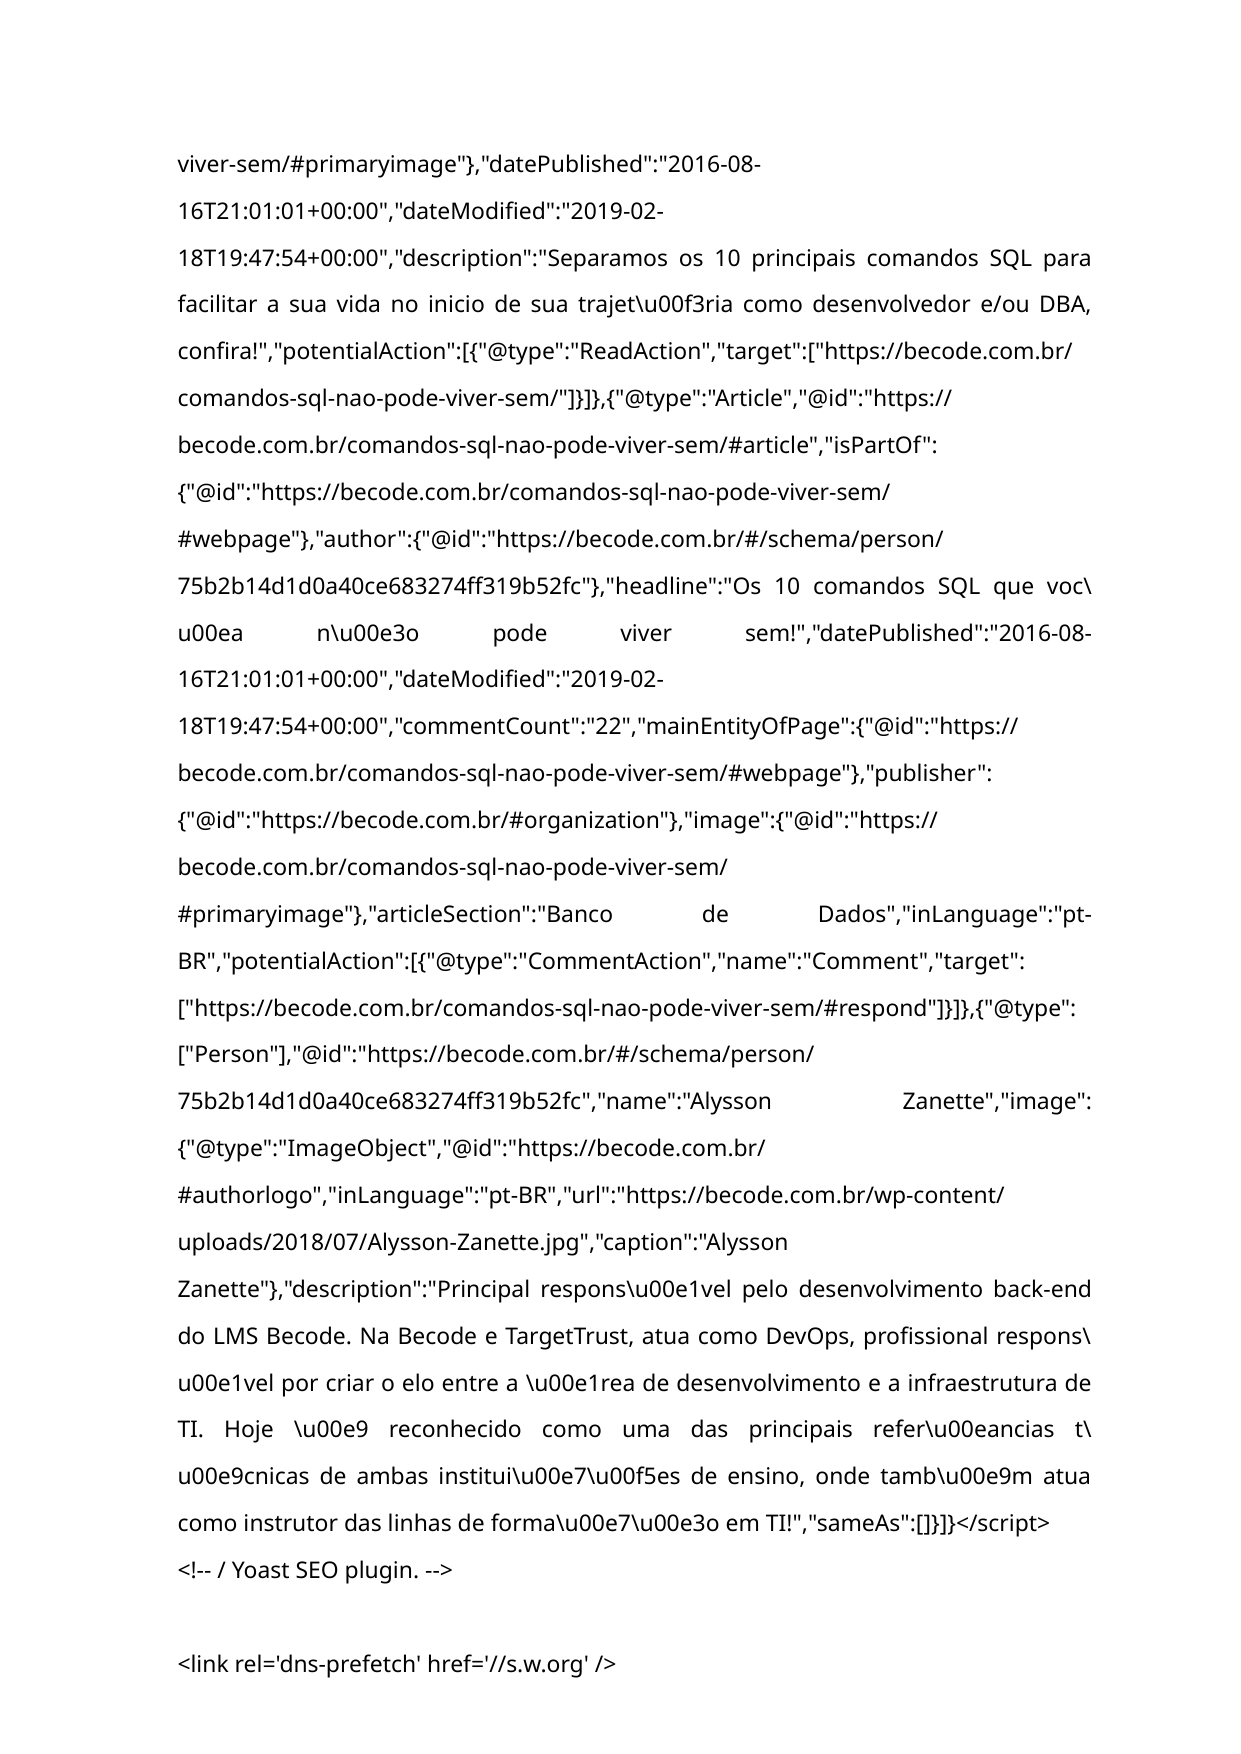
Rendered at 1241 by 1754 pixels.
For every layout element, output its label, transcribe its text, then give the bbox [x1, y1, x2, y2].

text <link rel='dns-prefetch' href='//s.w.org' /> [177, 1648, 1092, 1679]
text viver-sem/#primaryimage"},"datePublished":"2016-08-16T21:01:01+00:00","dateModified":"2019-02-18T19:47:54+00:00","description":"Separamos os 10 principais comandos SQL para facilitar a sua vida no inicio de sua trajet\u00f3ria como desenvolvedor e/ou DBA, confira!","potentialAction":[{"@type":"ReadAction","target":["https://becode.com.br/comandos-sql-nao-pode-viver-sem/"]}]},{"@type":"Article","@id":"https://becode.com.br/comandos-sql-nao-pode-viver-sem/#article","isPartOf":{"@id":"https://becode.com.br/comandos-sql-nao-pode-viver-sem/#webpage"},"author":{"@id":"https://becode.com.br/#/schema/person/75b2b14d1d0a40ce683274ff319b52fc"},"headline":"Os 10 comandos SQL que voc\u00ea n\u00e3o pode viver sem!","datePublished":"2016-08-16T21:01:01+00:00","dateModified":"2019-02-18T19:47:54+00:00","commentCount":"22","mainEntityOfPage":{"@id":"https://becode.com.br/comandos-sql-nao-pode-viver-sem/#webpage"},"publisher":{"@id":"https://becode.com.br/#organization"},"image":{"@id":"https://becode.com.br/comandos-sql-nao-pode-viver-sem/#primaryimage"},"articleSection":"Banco de Dados","inLanguage":"pt-BR","potentialAction":[{"@type":"CommentAction","name":"Comment","target":["https://becode.com.br/comandos-sql-nao-pode-viver-sem/#respond"]}]},{"@type":["Person"],"@id":"https://becode.com.br/#/schema/person/75b2b14d1d0a40ce683274ff319b52fc","name":"Alysson Zanette","image":{"@type":"ImageObject","@id":"https://becode.com.br/#authorlogo","inLanguage":"pt-BR","url":"https://becode.com.br/wp-content/uploads/2018/07/Alysson-Zanette.jpg","caption":"Alysson Zanette"},"description":"Principal respons\u00e1vel pelo desenvolvimento back-end do LMS Becode. Na Becode e TargetTrust, atua como DevOps, profissional respons\u00e1vel por criar o elo entre a \u00e1rea de desenvolvimento e a infraestrutura de TI. Hoje \u00e9 reconhecido como uma das principais refer\u00eancias t\u00e9cnicas de ambas institui\u00e7\u00f5es de ensino, onde tamb\u00e9m atua como instrutor das linhas de forma\u00e7\u00e3o em TI!","sameAs":[]}]}</script> [177, 148, 1092, 1538]
text <!-- / Yoast SEO plugin. --> [177, 1554, 1092, 1585]
